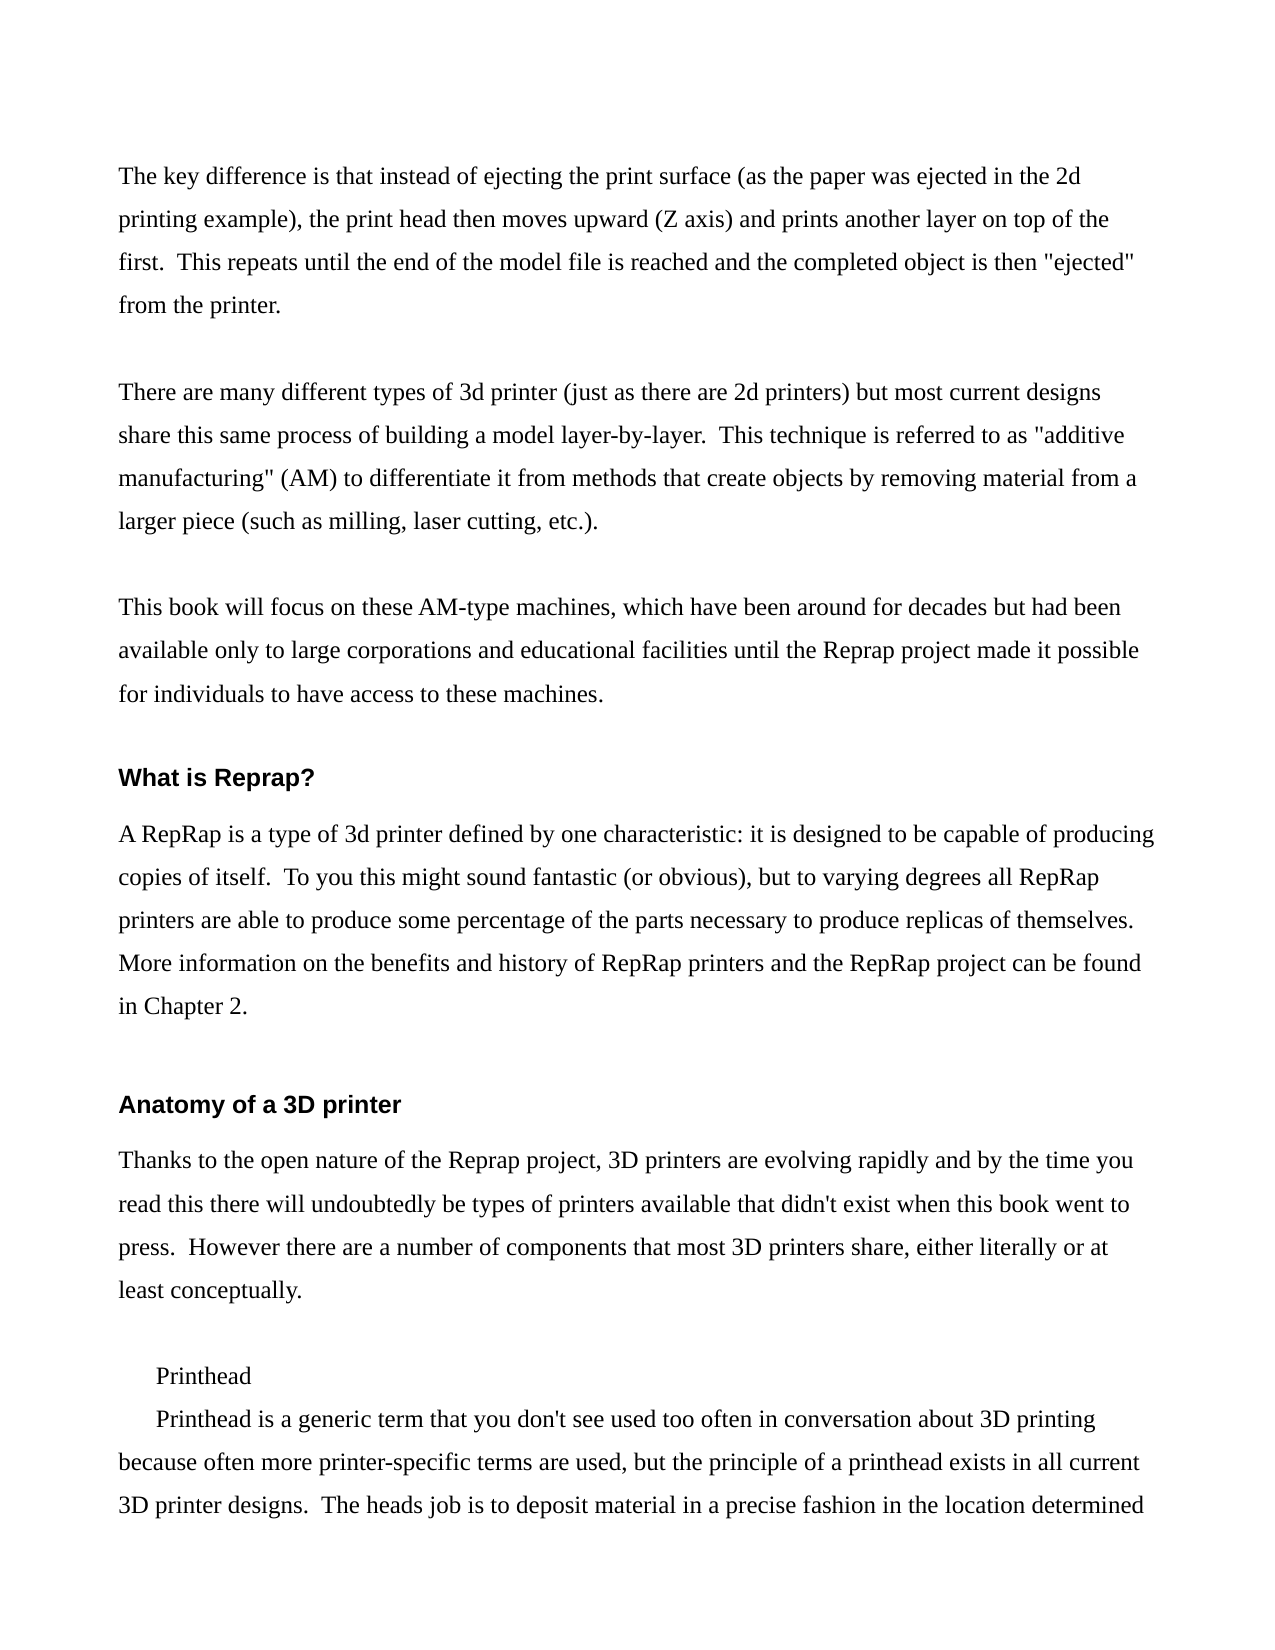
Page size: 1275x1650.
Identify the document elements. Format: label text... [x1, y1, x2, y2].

text Thanks to the open nature of the Reprap project, 3D printers are evolving rapidly and by the time you read this there will undoubtedly be types of printers available that didn't exist when this book went to press. However there are a number of components that most 3D printers share, either literally or at least conceptually. [118, 1146, 1157, 1304]
text What is Reprap? [118, 763, 1157, 792]
text Printhead is a generic term that you don't see used too often in conversation about 3D printing because often more printer-specific terms are used, but the principle of a printhead exists in all current 3D printer designs. The heads job is to deposit material in a precise fashion in the location determined [118, 1404, 1157, 1519]
text Printhead [118, 1361, 1157, 1390]
text There are many different types of 3d printer (just as there are 2d printers) but most current designs share this same process of building a model layer-by-layer. This technique is referred to as "additive manufacturing" (AM) to differentiate it from methods that create objects by removing material from a larger piece (such as milling, laser cutting, etc.). [118, 377, 1157, 535]
text Anatomy of a 3D printer [118, 1090, 1157, 1119]
text A RepRap is a type of 3d printer defined by one characteristic: it is designed to be capable of producing copies of itself. To you this might sound fantastic (or obvious), but to varying degrees all RepRap printers are able to produce some percentage of the parts necessary to produce replicas of themselves. More information on the benefits and history of RepRap printers and the RepRap project can be found in Chapter 2. [118, 819, 1157, 1020]
text This book will focus on these AM-type machines, which have been around for decades but had been available only to large corporations and educational facilities until the Reprap project made it possible for individuals to have access to these machines. [118, 592, 1157, 707]
text The key difference is that instead of ejecting the print surface (as the paper was ejected in the 2d printing example), the print head then moves upward (Z axis) and prints another layer on top of the first. This repeats until the end of the model file is reached and the completed object is then "ejected" from the printer. [118, 161, 1157, 319]
